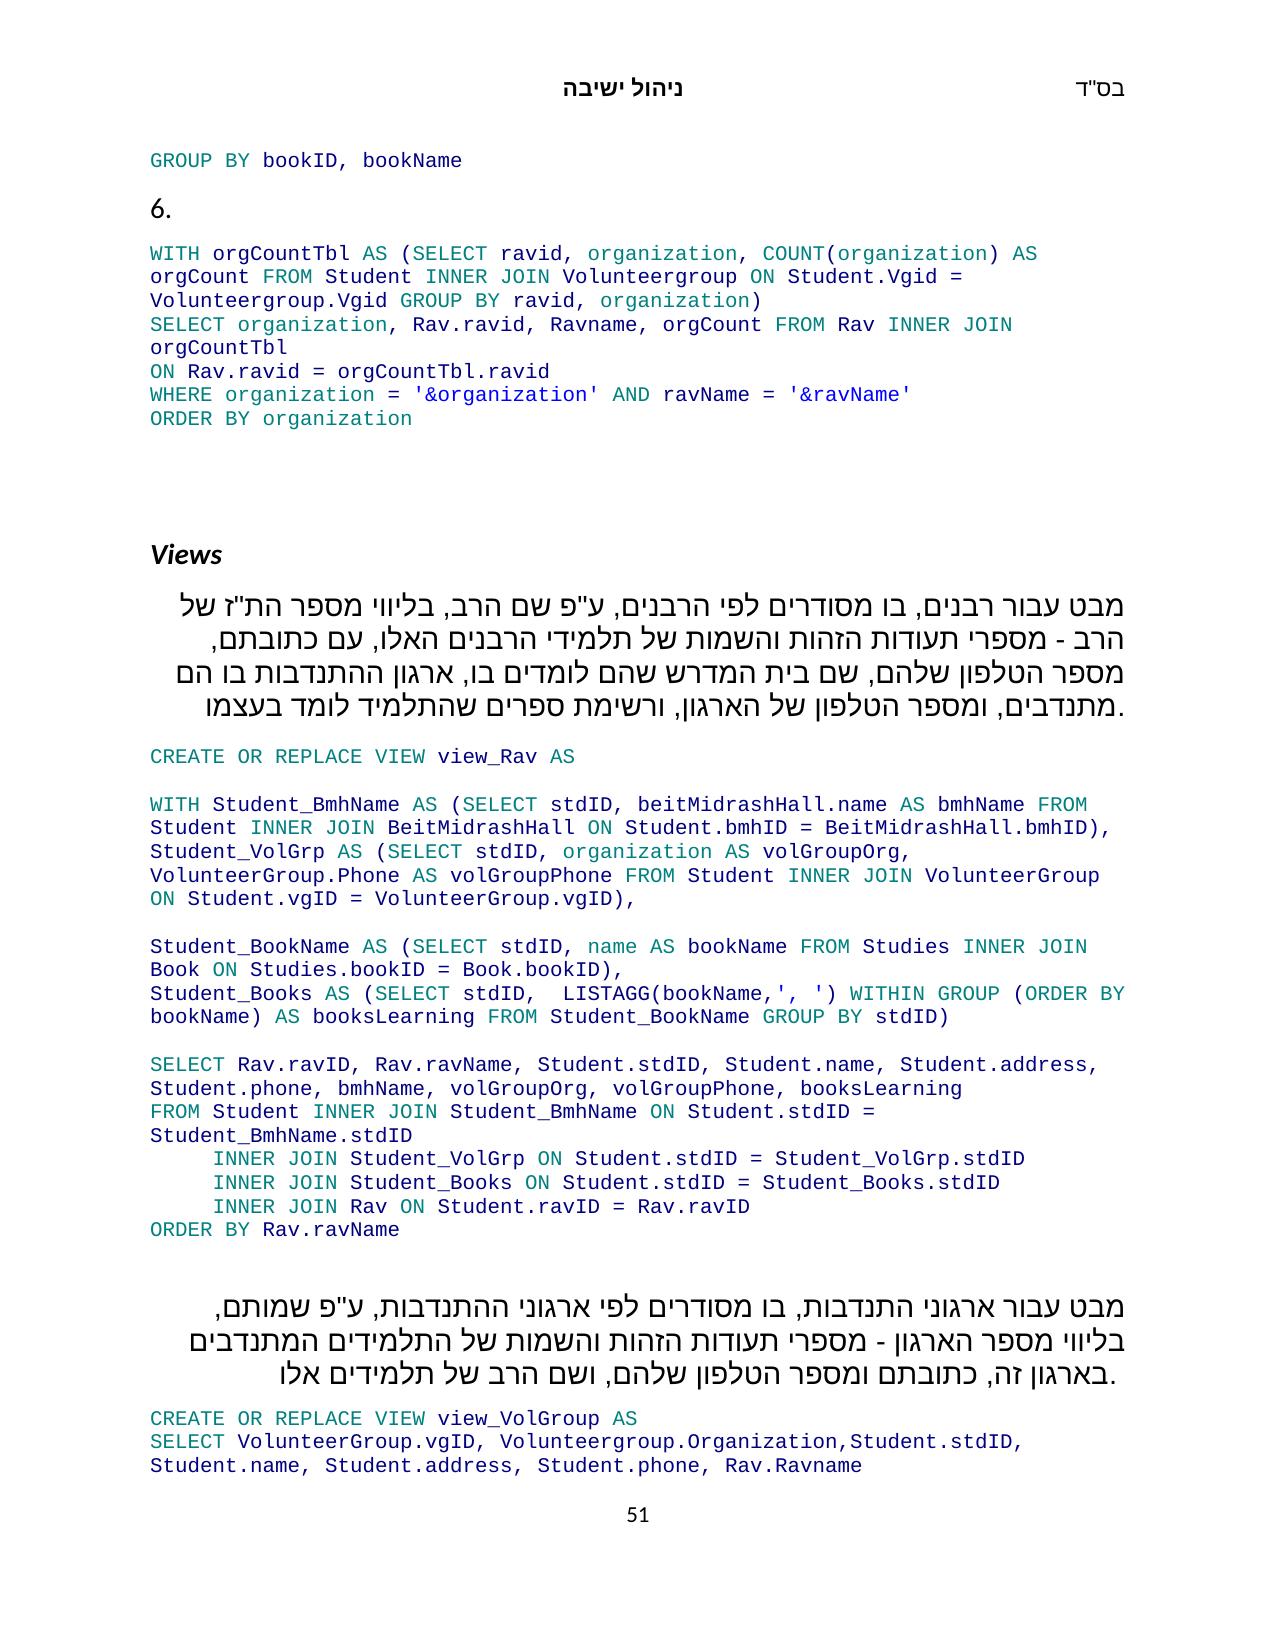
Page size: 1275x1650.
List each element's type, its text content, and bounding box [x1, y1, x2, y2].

text מבט עבור רבנים, בו מסודרים לפי הרבנים, ע"פ שם הרב, בליווי מספר הת"ז של הרב - מספרי תעודות הזהות והשמות של תלמידי הרבנים האלו, עם כתובתם, מספר הטלפון שלהם, שם בית המדרש שהם לומדים בו, ארגון ההתנדבות בו הם מתנדבים, ומספר הטלפון של הארגון, ורשימת ספרים שהתלמיד לומד בעצמו. [150, 589, 1125, 723]
text Student_VolGrp AS (SELECT stdID, organization AS volGroupOrg, VolunteerGroup.Phone AS volGroupPhone FROM Student INNER JOIN VolunteerGroup ON Student.vgID = VolunteerGroup.vgID), [150, 841, 1125, 912]
text WITH Student_BmhName AS (SELECT stdID, beitMidrashHall.name AS bmhName FROM Student INNER JOIN BeitMidrashHall ON Student.bmhID = BeitMidrashHall.bmhID), [150, 794, 1125, 841]
text Student_Books AS (SELECT stdID, LISTAGG(bookName,', ') WITHIN GROUP (ORDER BY bookName) AS booksLearning FROM Student_BookName GROUP BY stdID) [150, 983, 1125, 1030]
text Views [150, 536, 1125, 572]
text FROM Student INNER JOIN Student_BmhName ON Student.stdID = Student_BmhName.stdID [150, 1101, 1125, 1148]
text INNER JOIN Student_Books ON Student.stdID = Student_Books.stdID [150, 1172, 1125, 1196]
text מבט עבור ארגוני התנדבות, בו מסודרים לפי ארגוני ההתנדבות, ע"פ שמותם, בליווי מספר הארגון - מספרי תעודות הזהות והשמות של התלמידים המתנדבים בארגון זה, כתובתם ומספר הטלפון שלהם, ושם הרב של תלמידים אלו. [150, 1290, 1125, 1391]
text INNER JOIN Student_VolGrp ON Student.stdID = Student_VolGrp.stdID [150, 1148, 1125, 1172]
text SELECT organization, Rav.ravid, Ravname, orgCount FROM Rav INNER JOIN orgCountTbl [150, 313, 1125, 361]
text Student_BookName AS (SELECT stdID, name AS bookName FROM Studies INNER JOIN Book ON Studies.bookID = Book.bookID), [150, 936, 1125, 983]
text CREATE OR REPLACE VIEW view_VolGroup AS [150, 1407, 1125, 1431]
text WITH orgCountTbl AS (SELECT ravid, organization, COUNT(organization) AS orgCount FROM Student INNER JOIN Volunteergroup ON Student.Vgid = Volunteergroup.Vgid GROUP BY ravid, organization) [150, 243, 1125, 313]
text SELECT VolunteerGroup.vgID, Volunteergroup.Organization,Student.stdID, Student.name, Student.address, Student.phone, Rav.Ravname [150, 1431, 1125, 1478]
text WHERE organization = '&organization' AND ravName = '&ravName' [150, 384, 1125, 408]
text ON Rav.ravid = orgCountTbl.ravid [150, 361, 1125, 384]
text 6. [150, 190, 1125, 226]
text SELECT Rav.ravID, Rav.ravName, Student.stdID, Student.name, Student.address, Student.phone, bmhName, volGroupOrg, volGroupPhone, booksLearning [150, 1054, 1125, 1101]
text CREATE OR REPLACE VIEW view_Rav AS [150, 746, 1125, 770]
text ORDER BY organization [150, 408, 1125, 432]
text GROUP BY bookID, bookName [150, 150, 1125, 174]
text ORDER BY Rav.ravName [150, 1219, 1125, 1243]
text INNER JOIN Rav ON Student.ravID = Rav.ravID [150, 1196, 1125, 1219]
